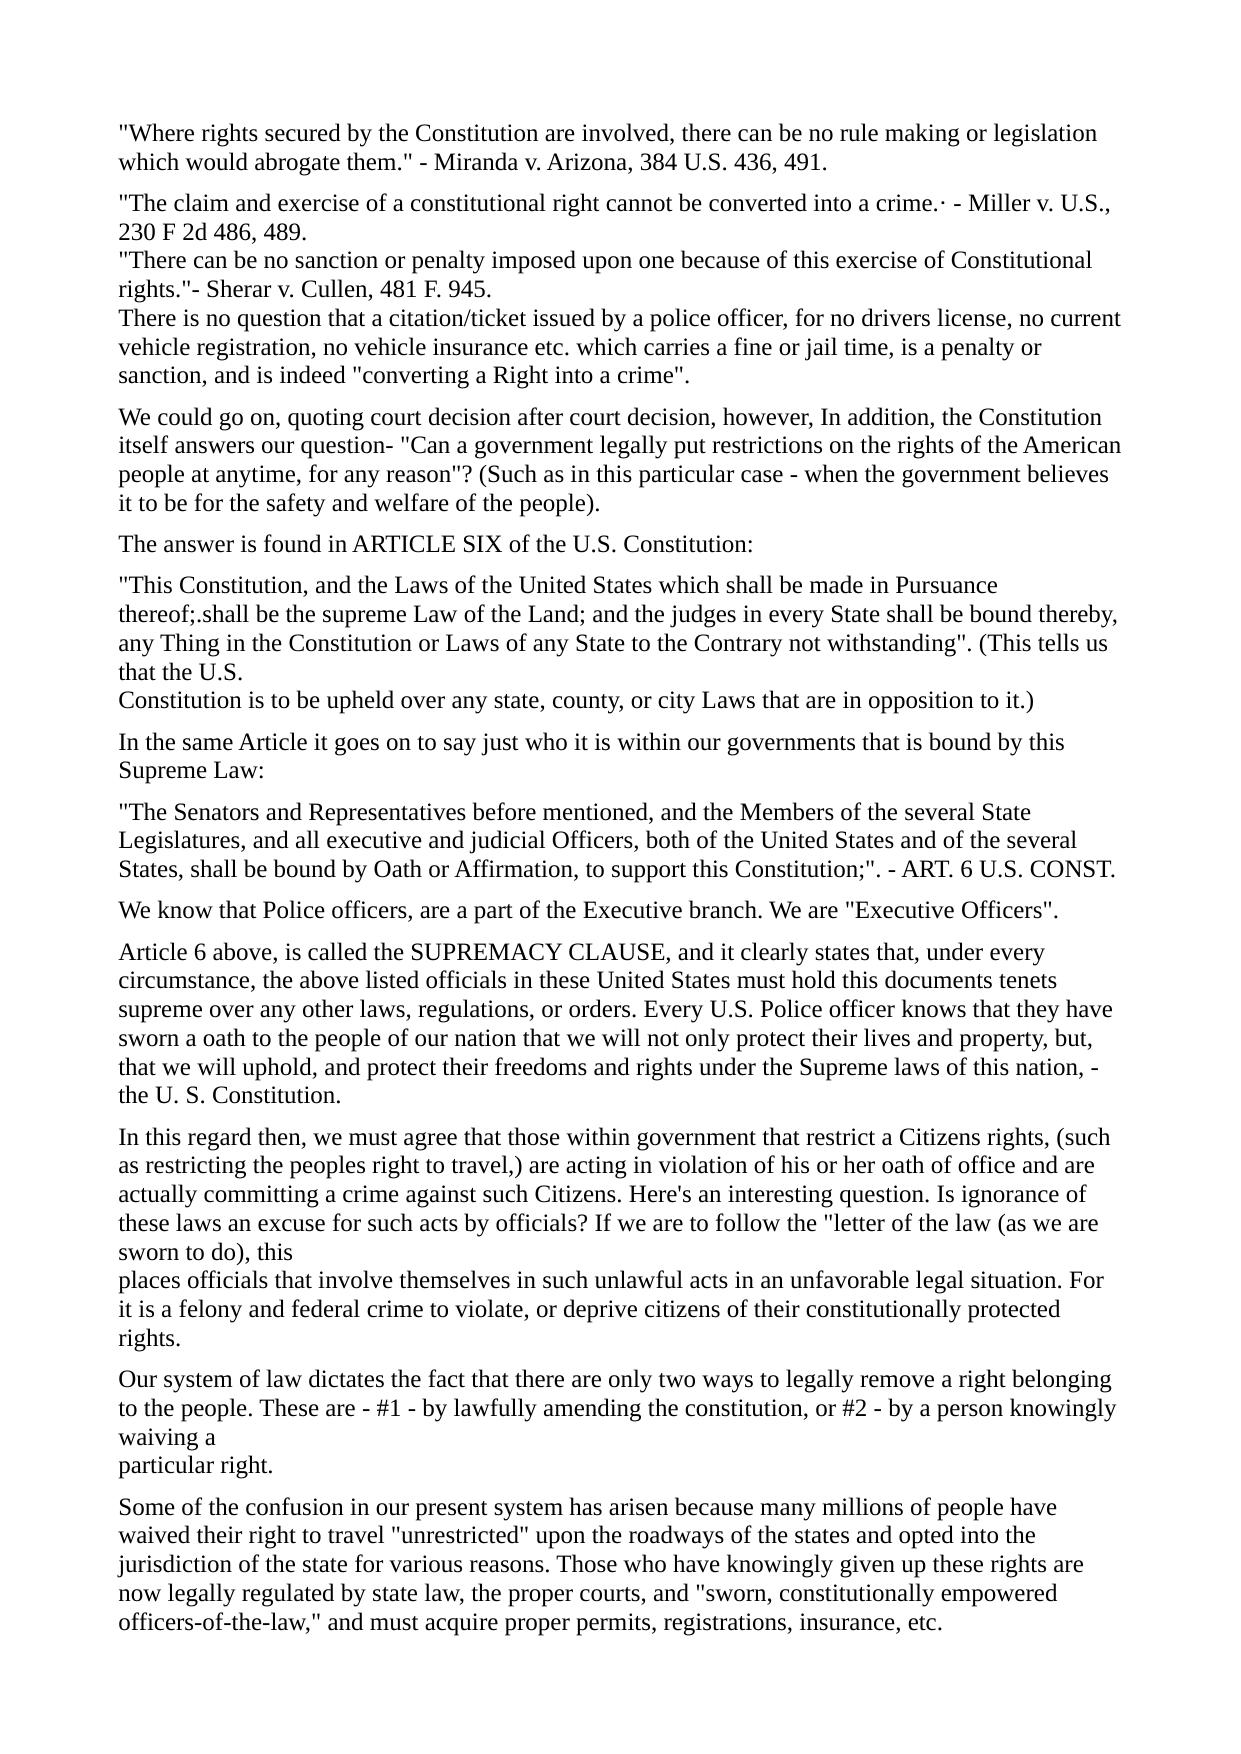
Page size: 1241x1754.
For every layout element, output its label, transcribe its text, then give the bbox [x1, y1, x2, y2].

text "The Senators and Representatives before mentioned, and the Members of the several State Legislatures, and all executive and judicial Officers, both of the United States and of the several States, shall be bound by Oath or Affirmation, to support this Constitution;". - ART. 6 U.S. CONST. [118, 797, 1122, 883]
text "Where rights secured by the Constitution are involved, there can be no rule making or legislation which would abrogate them." - Miranda v. Arizona, 384 U.S. 436, 491. [118, 118, 1122, 176]
text "This Constitution, and the Laws of the United States which shall be made in Pursuance thereof;.shall be the supreme Law of the Land; and the judges in every State shall be bound thereby, any Thing in the Constitution or Laws of any State to the Contrary not withstanding". (This tells us that the U.S. Constitution is to be upheld over any state, county, or city Laws that are in opposition to it.) [118, 571, 1122, 714]
text In the same Article it goes on to say just who it is within our governments that is bound by this Supreme Law: [118, 727, 1122, 784]
text In this regard then, we must agree that those within government that restrict a Citizens rights, (such as restricting the peoples right to travel,) are acting in violation of his or her oath of office and are actually committing a crime against such Citizens. Here's an interesting question. Is ignorance of these laws an excuse for such acts by officials? If we are to follow the "letter of the law (as we are sworn to do), this places officials that involve themselves in such unlawful acts in an unfavorable legal situation. For it is a felony and federal crime to violate, or deprive citizens of their constitutionally protected rights. [118, 1122, 1122, 1352]
text Our system of law dictates the fact that there are only two ways to legally remove a right belonging to the people. These are - #1 - by lawfully amending the constitution, or #2 - by a person knowingly waiving a particular right. [118, 1364, 1122, 1479]
text "The claim and exercise of a constitutional right cannot be converted into a crime.· - Miller v. U.S., 230 F 2d 486, 489. "There can be no sanction or penalty imposed upon one because of this exercise of Constitutional rights."- Sherar v. Cullen, 481 F. 945. There is no question that a citation/ticket issued by a police officer, for no drivers license, no current vehicle registration, no vehicle insurance etc. which carries a fine or jail time, is a penalty or sanction, and is indeed "converting a Right into a crime". [118, 188, 1122, 389]
text We know that Police officers, are a part of the Executive branch. We are "Executive Officers". [118, 896, 1122, 924]
text Article 6 above, is called the SUPREMACY CLAUSE, and it clearly states that, under every circumstance, the above listed officials in these United States must hold this documents tenets supreme over any other laws, regulations, or orders. Every U.S. Police officer knows that they have sworn a oath to the people of our nation that we will not only protect their lives and property, but, that we will uphold, and protect their freedoms and rights under the Supreme laws of this nation, - the U. S. Constitution. [118, 937, 1122, 1109]
text The answer is found in ARTICLE SIX of the U.S. Constitution: [118, 529, 1122, 558]
text We could go on, quoting court decision after court decision, however, In addition, the Constitution itself answers our question- "Can a government legally put restrictions on the rights of the American people at anytime, for any reason"? (Such as in this particular case - when the government believes it to be for the safety and welfare of the people). [118, 402, 1122, 517]
text Some of the confusion in our present system has arisen because many millions of people have waived their right to travel "unrestricted" upon the roadways of the states and opted into the jurisdiction of the state for various reasons. Those who have knowingly given up these rights are now legally regulated by state law, the proper courts, and "sworn, constitutionally empowered officers-of-the-law," and must acquire proper permits, registrations, insurance, etc. [118, 1492, 1122, 1636]
